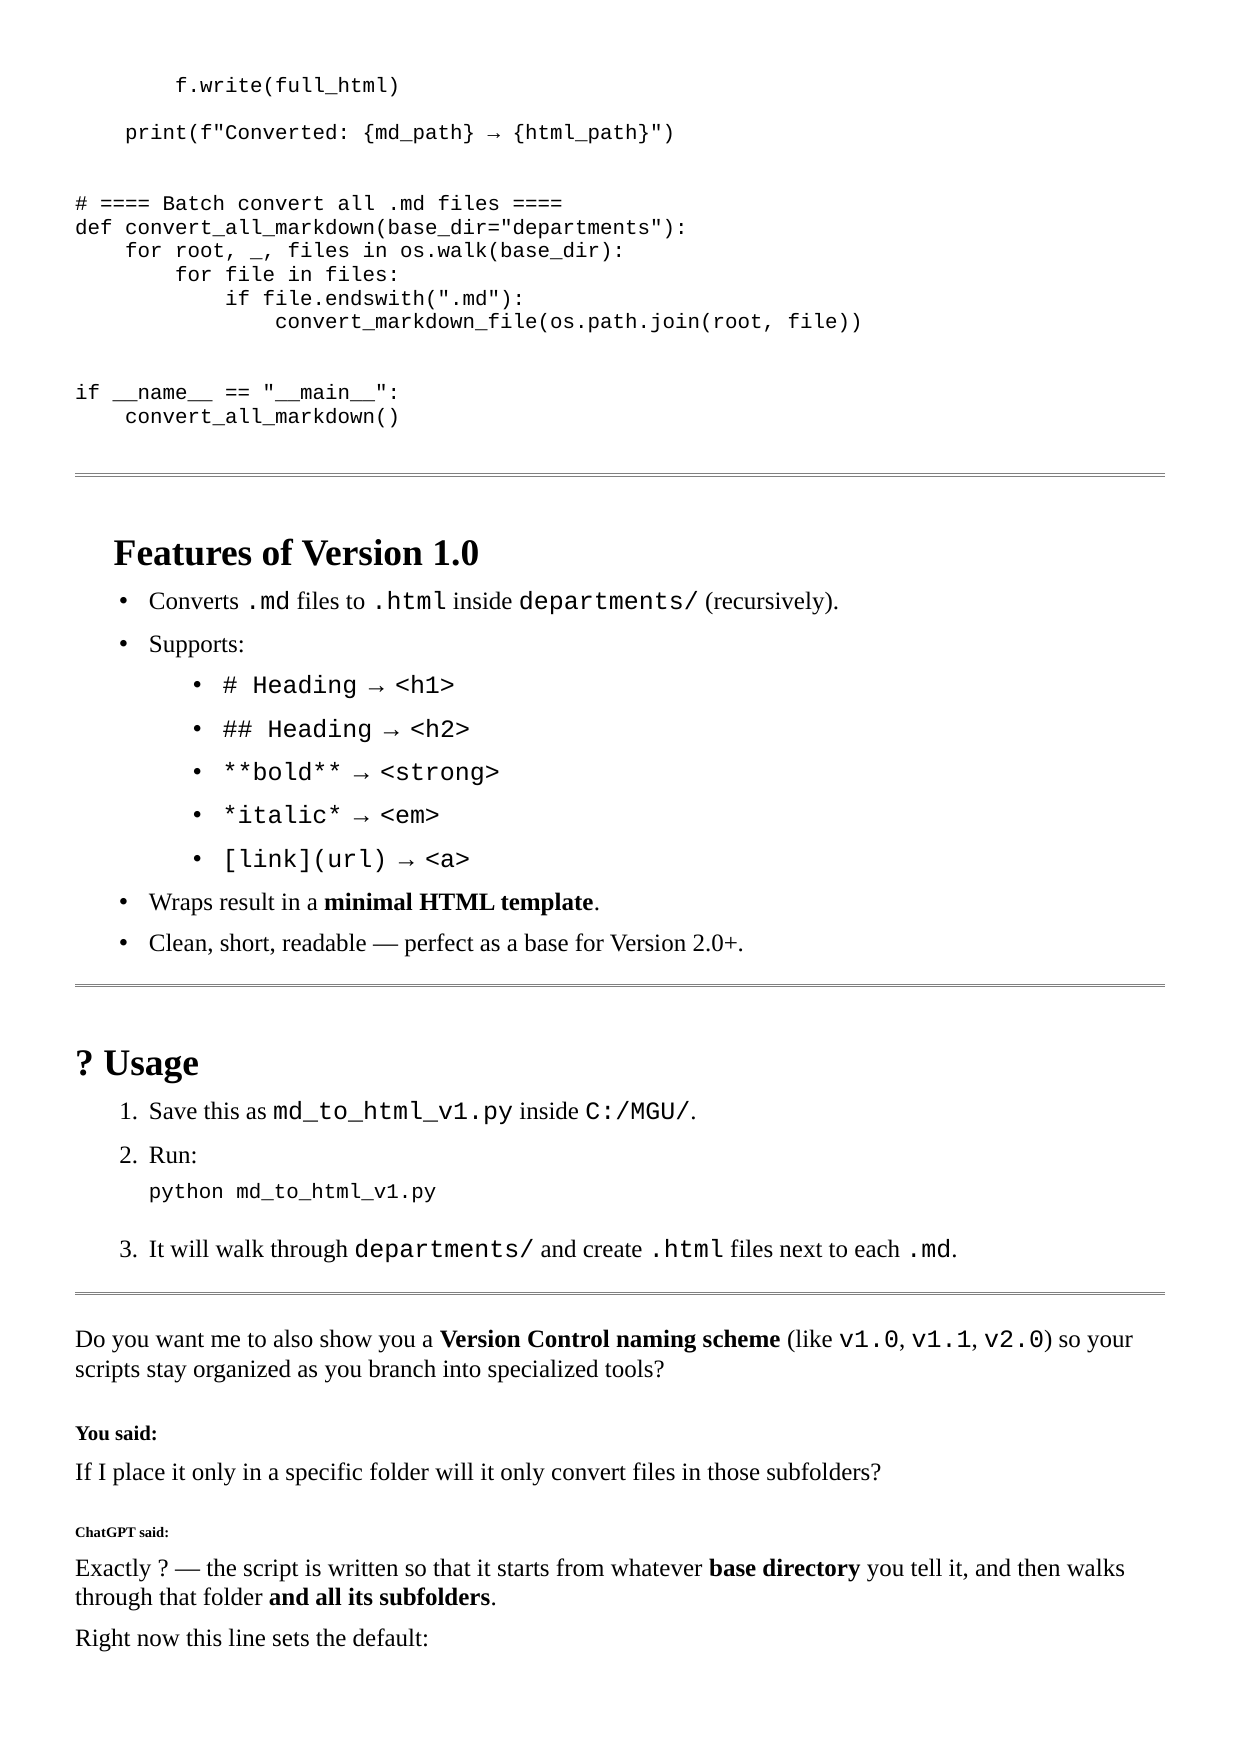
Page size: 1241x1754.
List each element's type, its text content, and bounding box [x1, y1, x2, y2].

list Supports: [119, 629, 1165, 658]
list Clean, short, readable — perfect as a base for Version 2.0+. [119, 928, 1165, 957]
list Save this as md_to_html_v1.py inside C:/MGU/. [119, 1096, 1165, 1127]
text for root, _, files in os.walk(base_dir): [75, 241, 1165, 264]
text Do you want me to also show you a Version Control naming scheme (like v1.0, v1.1, v2.0) so your scripts stay organized as you branch into specialized tools? [75, 1324, 1165, 1383]
list # Heading → <h1> [193, 671, 1165, 701]
text # ==== Batch convert all .md files ==== [75, 193, 1165, 217]
text if file.endswith(".md"): [75, 288, 1165, 311]
list Converts .md files to .html inside departments/ (recursively). [119, 586, 1165, 617]
list It will walk through departments/ and create .html files next to each .md. [119, 1234, 1165, 1265]
list *italic* → <em> [193, 801, 1165, 831]
list Run: [119, 1140, 1165, 1168]
subtitle You said: [75, 1421, 1165, 1445]
text print(f"Converted: {md_path} → {html_path}") [75, 122, 1165, 146]
text If I place it only in a specific folder will it only convert files in those subfolders? [75, 1457, 1165, 1486]
subtitle ? Usage [75, 1041, 1165, 1084]
text f.write(full_html) [75, 75, 1165, 99]
text convert_all_markdown() [75, 406, 1165, 430]
text for file in files: [75, 264, 1165, 288]
list [link](url) → <a> [193, 844, 1165, 875]
text def convert_all_markdown(base_dir="departments"): [75, 217, 1165, 241]
subtitle ChatGPT said: [75, 1523, 1165, 1540]
subtitle ✅ Features of Version 1.0 [75, 530, 1165, 573]
list **bold** → <strong> [193, 757, 1165, 788]
text convert_markdown_file(os.path.join(root, file)) [75, 311, 1165, 335]
list Wraps result in a minimal HTML template. [119, 887, 1165, 916]
text Exactly ? — the script is written so that it starts from whatever base directory you tell it, and then walks through that folder and all its subfolders. [75, 1553, 1165, 1610]
list ## Heading → <h2> [193, 714, 1165, 745]
text Right now this line sets the default: [75, 1623, 1165, 1652]
list python md_to_html_v1.py [119, 1181, 1165, 1205]
text if __name__ == "__main__": [75, 382, 1165, 406]
